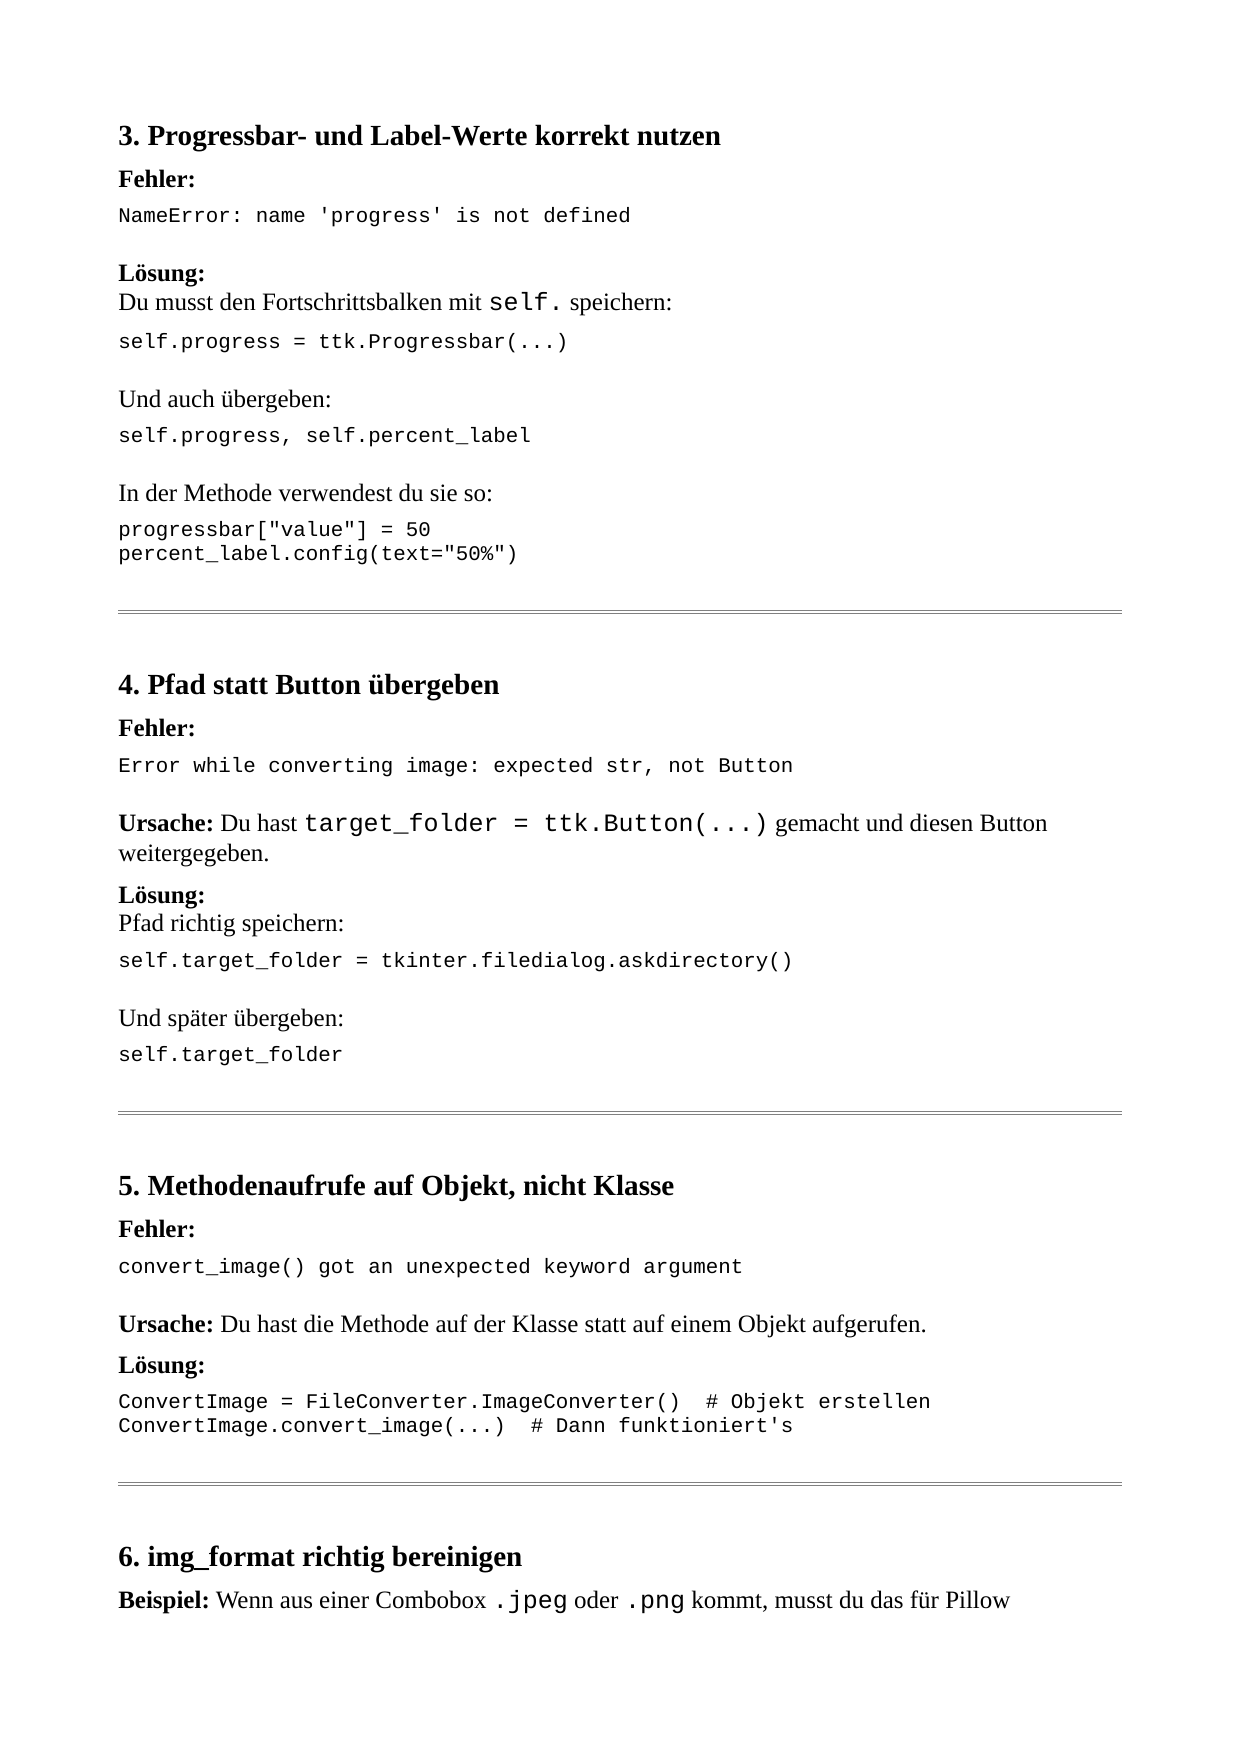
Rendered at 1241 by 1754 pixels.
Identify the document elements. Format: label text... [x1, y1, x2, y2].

text self.target_folder [118, 1044, 1122, 1068]
text ConvertImage.convert_image(...) # Dann funktioniert's [118, 1415, 1122, 1439]
subtitle 4. Pfad statt Button übergeben [118, 667, 1122, 701]
text self.progress = ttk.Progressbar(...) [118, 331, 1122, 354]
text self.progress, self.percent_label [118, 425, 1122, 449]
text ConvertImage = FileConverter.ImageConverter() # Objekt erstellen [118, 1391, 1122, 1415]
text Ursache: Du hast die Methode auf der Klasse statt auf einem Objekt aufgerufen. [118, 1309, 1122, 1338]
text Ursache: Du hast target_folder = ttk.Button(...) gemacht und diesen Button weitergegeben. [118, 808, 1122, 867]
text Lösung: [118, 1350, 1122, 1379]
subtitle 3. Progressbar- und Label-Werte korrekt nutzen [118, 118, 1122, 152]
text NameError: name 'progress' is not defined [118, 205, 1122, 229]
text Lösung: Du musst den Fortschrittsbalken mit self. speichern: [118, 258, 1122, 318]
text Fehler: [118, 1214, 1122, 1243]
subtitle 6. img_format richtig bereinigen [118, 1539, 1122, 1573]
text progressbar["value"] = 50 [118, 519, 1122, 543]
text Lösung: Pfad richtig speichern: [118, 880, 1122, 937]
text self.target_folder = tkinter.filedialog.askdirectory() [118, 950, 1122, 973]
text percent_label.config(text="50%") [118, 543, 1122, 567]
text Fehler: [118, 164, 1122, 193]
text Und auch übergeben: [118, 384, 1122, 412]
subtitle 5. Methodenaufrufe auf Objekt, nicht Klasse [118, 1168, 1122, 1202]
text Beispiel: Wenn aus einer Combobox .jpeg oder .png kommt, musst du das für Pillow [118, 1585, 1122, 1616]
text convert_image() got an unexpected keyword argument [118, 1256, 1122, 1279]
text Fehler: [118, 713, 1122, 742]
text Error while converting image: expected str, not Button [118, 754, 1122, 778]
text Und später übergeben: [118, 1003, 1122, 1032]
text In der Methode verwendest du sie so: [118, 478, 1122, 507]
